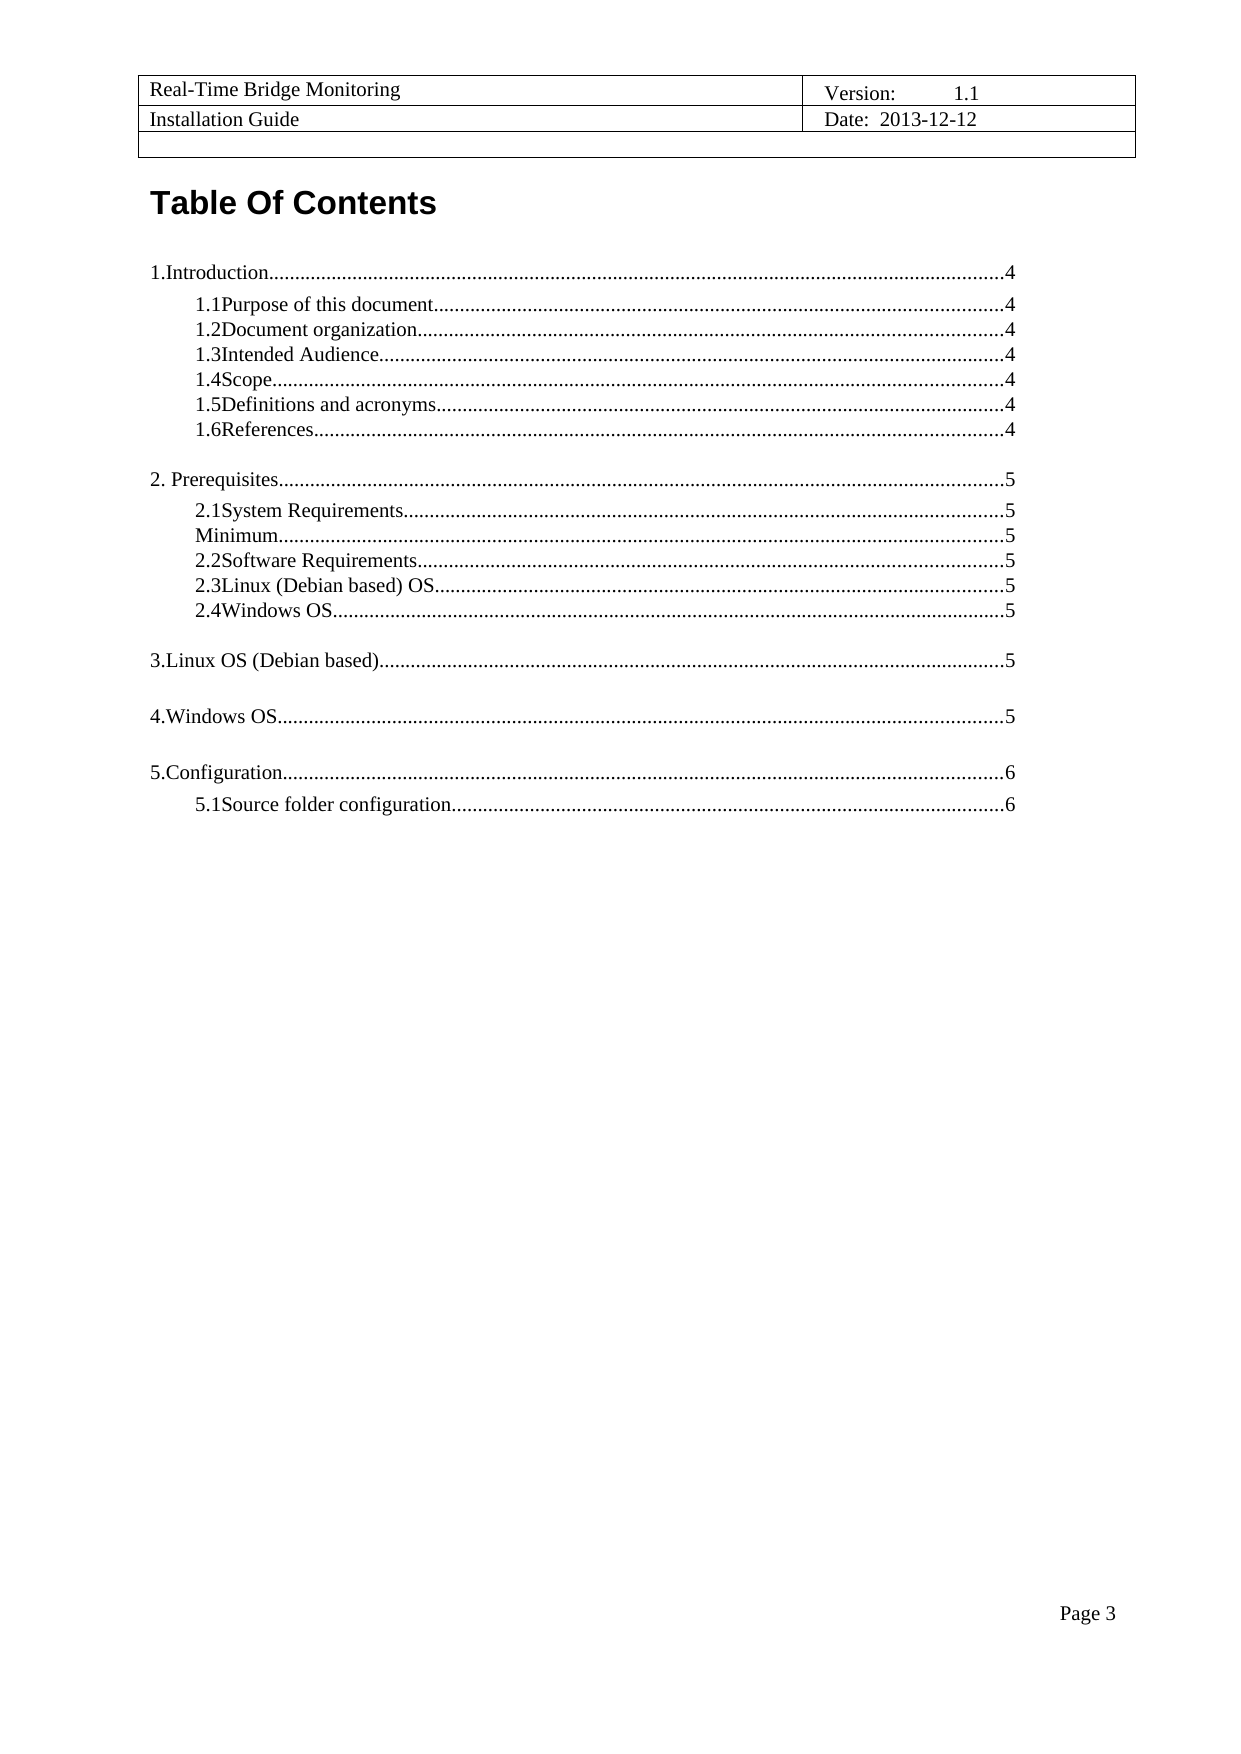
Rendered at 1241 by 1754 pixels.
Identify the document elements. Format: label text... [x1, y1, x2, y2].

text 1.4Scope 4 [195, 366, 1015, 391]
text 2.4Windows OS 5 [195, 597, 1015, 622]
text 2.1System Requirements 5 [195, 497, 1015, 522]
text 2. Prerequisites 5 [150, 466, 1015, 491]
text 1.5Definitions and acronyms 4 [195, 391, 1015, 416]
text 1.Introduction 4 [150, 259, 1015, 284]
text 3.Linux OS (Debian based) 5 [150, 647, 1015, 672]
text 1.6References 4 [195, 416, 1015, 441]
text 1.3Intended Audience 4 [195, 341, 1015, 366]
text Minimum 5 [195, 522, 1015, 547]
subtitle Table Of Contents [150, 183, 1090, 222]
text 5.Configuration 6 [150, 759, 1015, 784]
text 4.Windows OS 5 [150, 703, 1015, 728]
text 2.3Linux (Debian based) OS 5 [195, 572, 1015, 597]
text 5.1Source folder configuration 6 [195, 791, 1015, 816]
text 2.2Software Requirements 5 [195, 547, 1015, 572]
text 1.1Purpose of this document 4 [195, 291, 1015, 316]
text 1.2Document organization 4 [195, 316, 1015, 341]
